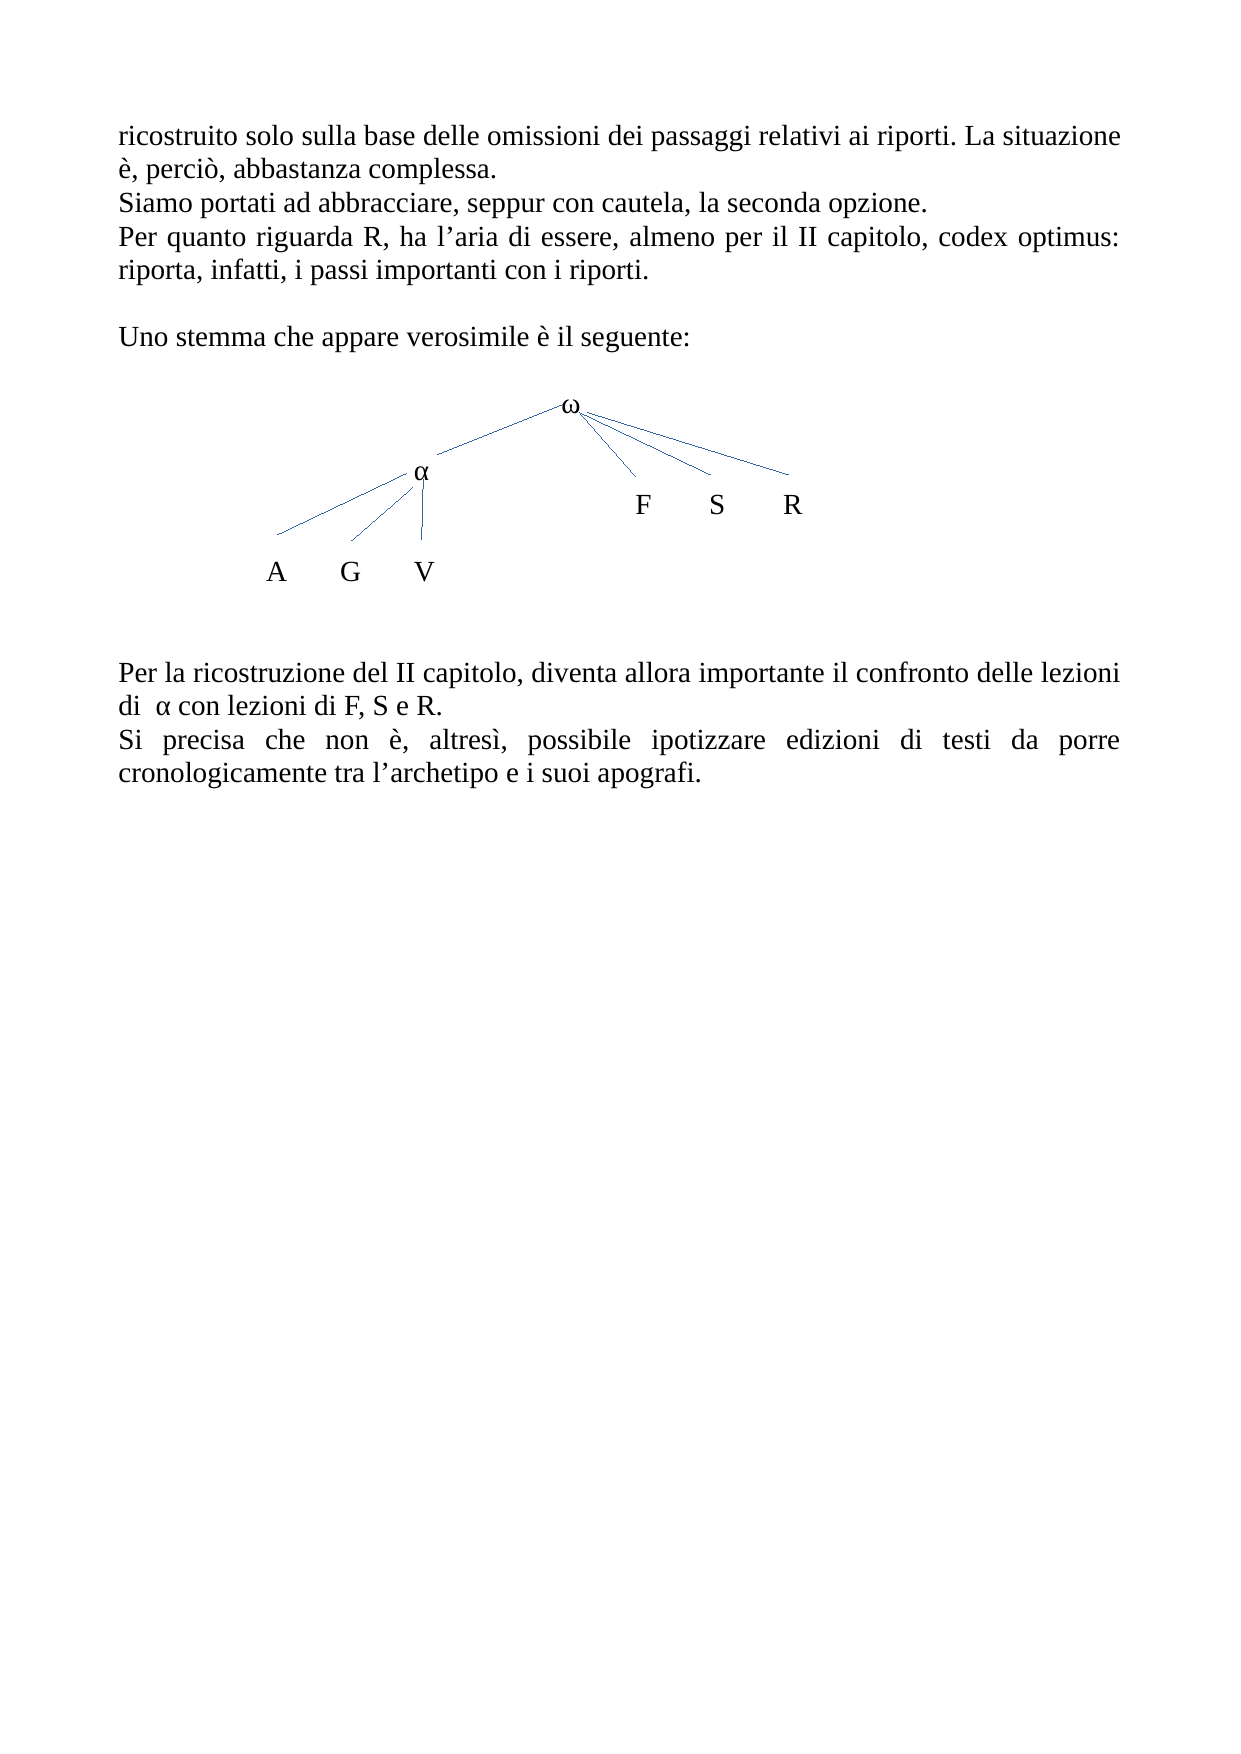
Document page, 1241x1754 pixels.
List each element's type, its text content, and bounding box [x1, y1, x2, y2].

text Per la ricostruzione del II capitolo, diventa allora importante il confronto delle lezioni di α con lezioni di F, S e R. [118, 655, 1122, 722]
text ricostruito solo sulla base delle omissioni dei passaggi relativi ai riporti. La situazione è, perciò, abbastanza complessa. [118, 118, 1122, 185]
text α [118, 453, 1122, 487]
text Si precisa che non è, altresì, possibile ipotizzare edizioni di testi da porre cronologicamente tra l’archetipo e i suoi apografi. [118, 722, 1122, 789]
text Siamo portati ad abbracciare, seppur con cautela, la seconda opzione. [118, 185, 1122, 219]
text A G V [118, 554, 1122, 588]
text F S R [118, 487, 1122, 521]
text Per quanto riguarda R, ha l’aria di essere, almeno per il II capitolo, codex optimus: riporta, infatti, i passi importanti con i riporti. [118, 219, 1122, 286]
text ω [118, 386, 1122, 420]
text Uno stemma che appare verosimile è il seguente: [118, 319, 1122, 353]
